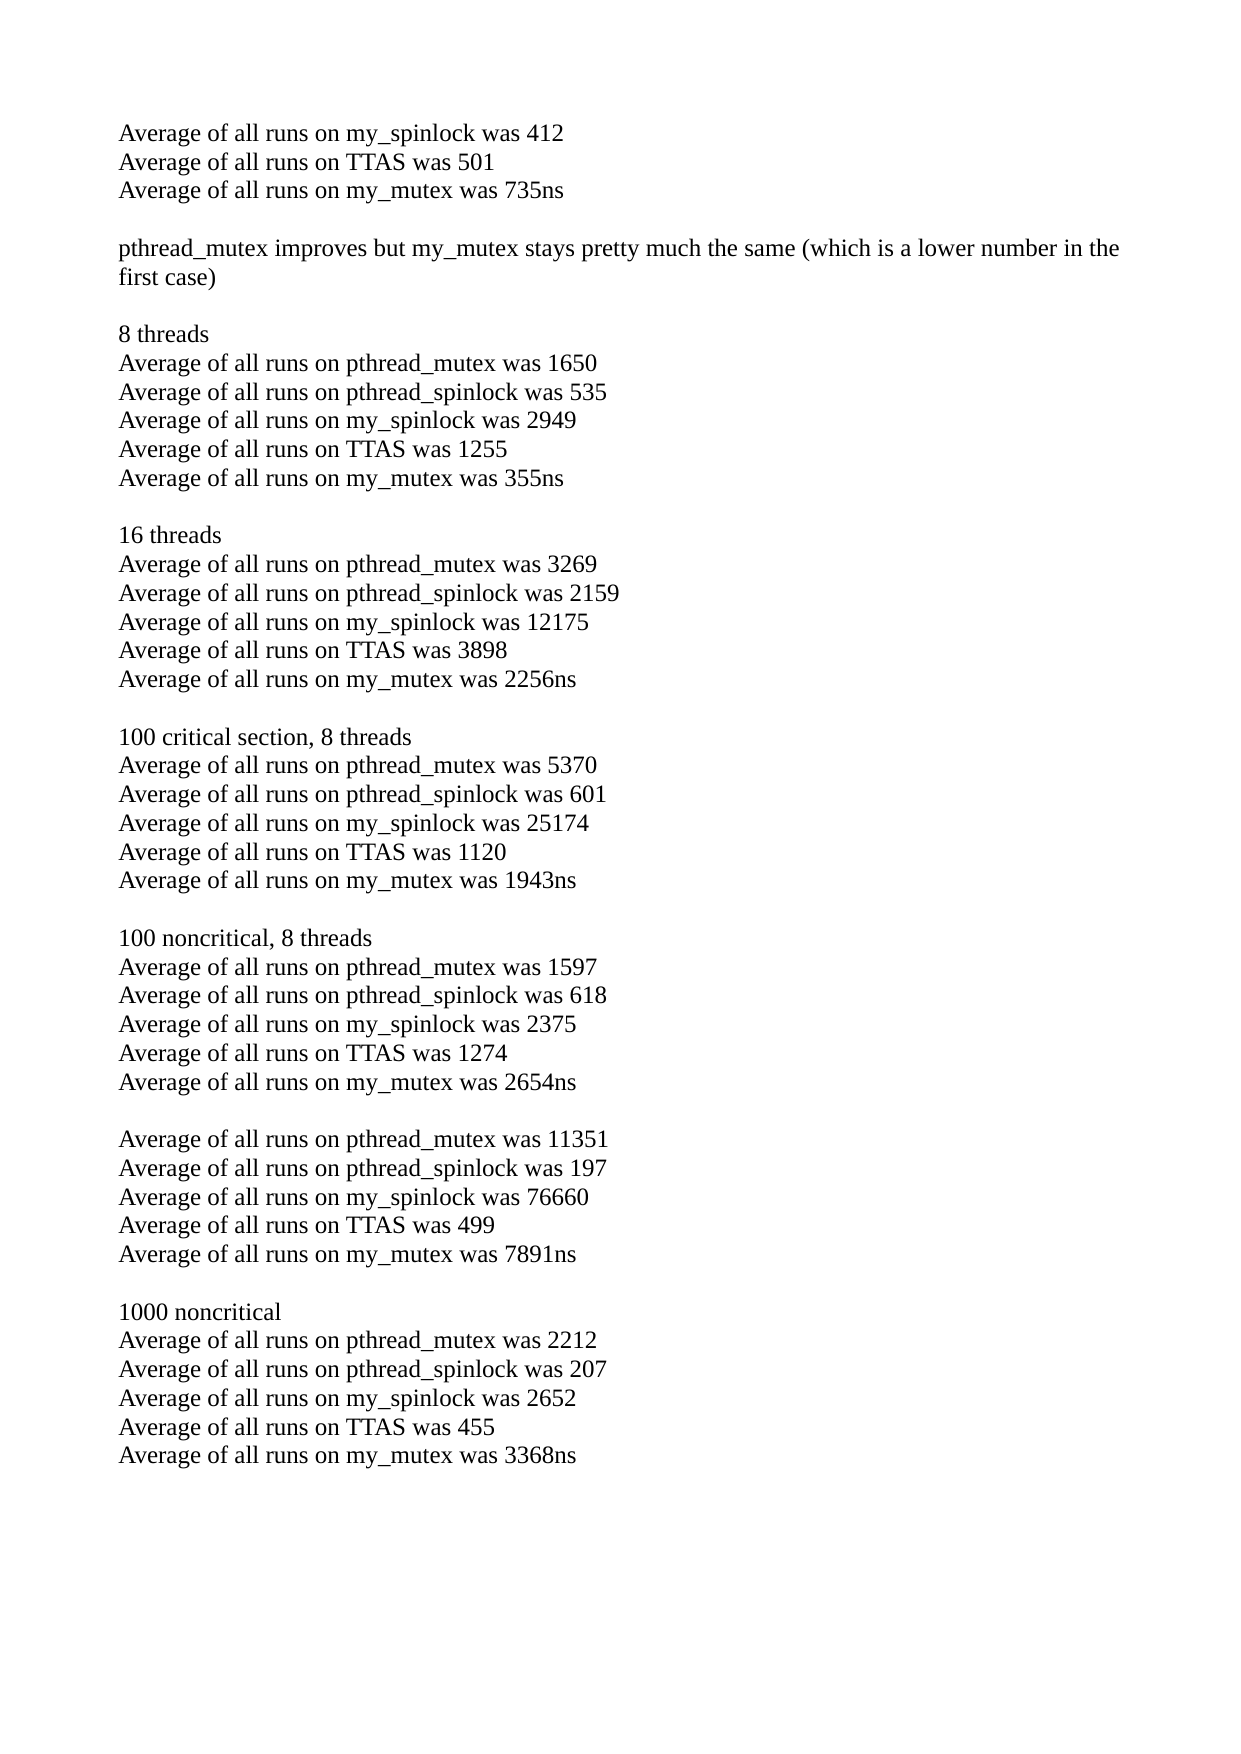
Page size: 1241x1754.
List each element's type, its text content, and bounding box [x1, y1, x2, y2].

text Average of all runs on my_spinlock was 2949 [118, 406, 1122, 434]
text 1000 noncritical [118, 1297, 1122, 1326]
text Average of all runs on pthread_spinlock was 207 [118, 1354, 1122, 1383]
text Average of all runs on pthread_mutex was 3269 [118, 549, 1122, 578]
text Average of all runs on my_spinlock was 25174 [118, 808, 1122, 837]
text Average of all runs on my_spinlock was 76660 [118, 1182, 1122, 1211]
text Average of all runs on pthread_mutex was 1650 [118, 348, 1122, 377]
text Average of all runs on pthread_spinlock was 601 [118, 779, 1122, 808]
text Average of all runs on my_spinlock was 412 [118, 118, 1122, 147]
text Average of all runs on my_mutex was 355ns [118, 463, 1122, 492]
text Average of all runs on pthread_spinlock was 535 [118, 377, 1122, 406]
text Average of all runs on TTAS was 1274 [118, 1038, 1122, 1067]
text Average of all runs on pthread_spinlock was 618 [118, 981, 1122, 1009]
text Average of all runs on pthread_mutex was 11351 [118, 1124, 1122, 1153]
text 100 noncritical, 8 threads [118, 923, 1122, 952]
text Average of all runs on pthread_mutex was 2212 [118, 1326, 1122, 1354]
text Average of all runs on pthread_mutex was 5370 [118, 751, 1122, 779]
text pthread_mutex improves but my_mutex stays pretty much the same (which is a lower number in the first case) [118, 233, 1122, 291]
text Average of all runs on TTAS was 1255 [118, 434, 1122, 463]
text Average of all runs on my_spinlock was 12175 [118, 607, 1122, 636]
text Average of all runs on TTAS was 455 [118, 1412, 1122, 1441]
text Average of all runs on my_mutex was 7891ns [118, 1239, 1122, 1268]
text Average of all runs on my_mutex was 1943ns [118, 866, 1122, 894]
text Average of all runs on my_mutex was 2654ns [118, 1067, 1122, 1096]
text Average of all runs on TTAS was 501 [118, 147, 1122, 176]
text Average of all runs on TTAS was 499 [118, 1211, 1122, 1239]
text Average of all runs on my_mutex was 735ns [118, 176, 1122, 204]
text 100 critical section, 8 threads [118, 722, 1122, 751]
text Average of all runs on TTAS was 1120 [118, 837, 1122, 866]
text Average of all runs on my_spinlock was 2375 [118, 1009, 1122, 1038]
text Average of all runs on my_mutex was 2256ns [118, 664, 1122, 693]
text Average of all runs on my_spinlock was 2652 [118, 1383, 1122, 1412]
text 8 threads [118, 319, 1122, 348]
text Average of all runs on pthread_spinlock was 197 [118, 1153, 1122, 1182]
text Average of all runs on pthread_spinlock was 2159 [118, 578, 1122, 607]
text 16 threads [118, 521, 1122, 549]
text Average of all runs on TTAS was 3898 [118, 636, 1122, 664]
text Average of all runs on pthread_mutex was 1597 [118, 952, 1122, 981]
text Average of all runs on my_mutex was 3368ns [118, 1441, 1122, 1469]
